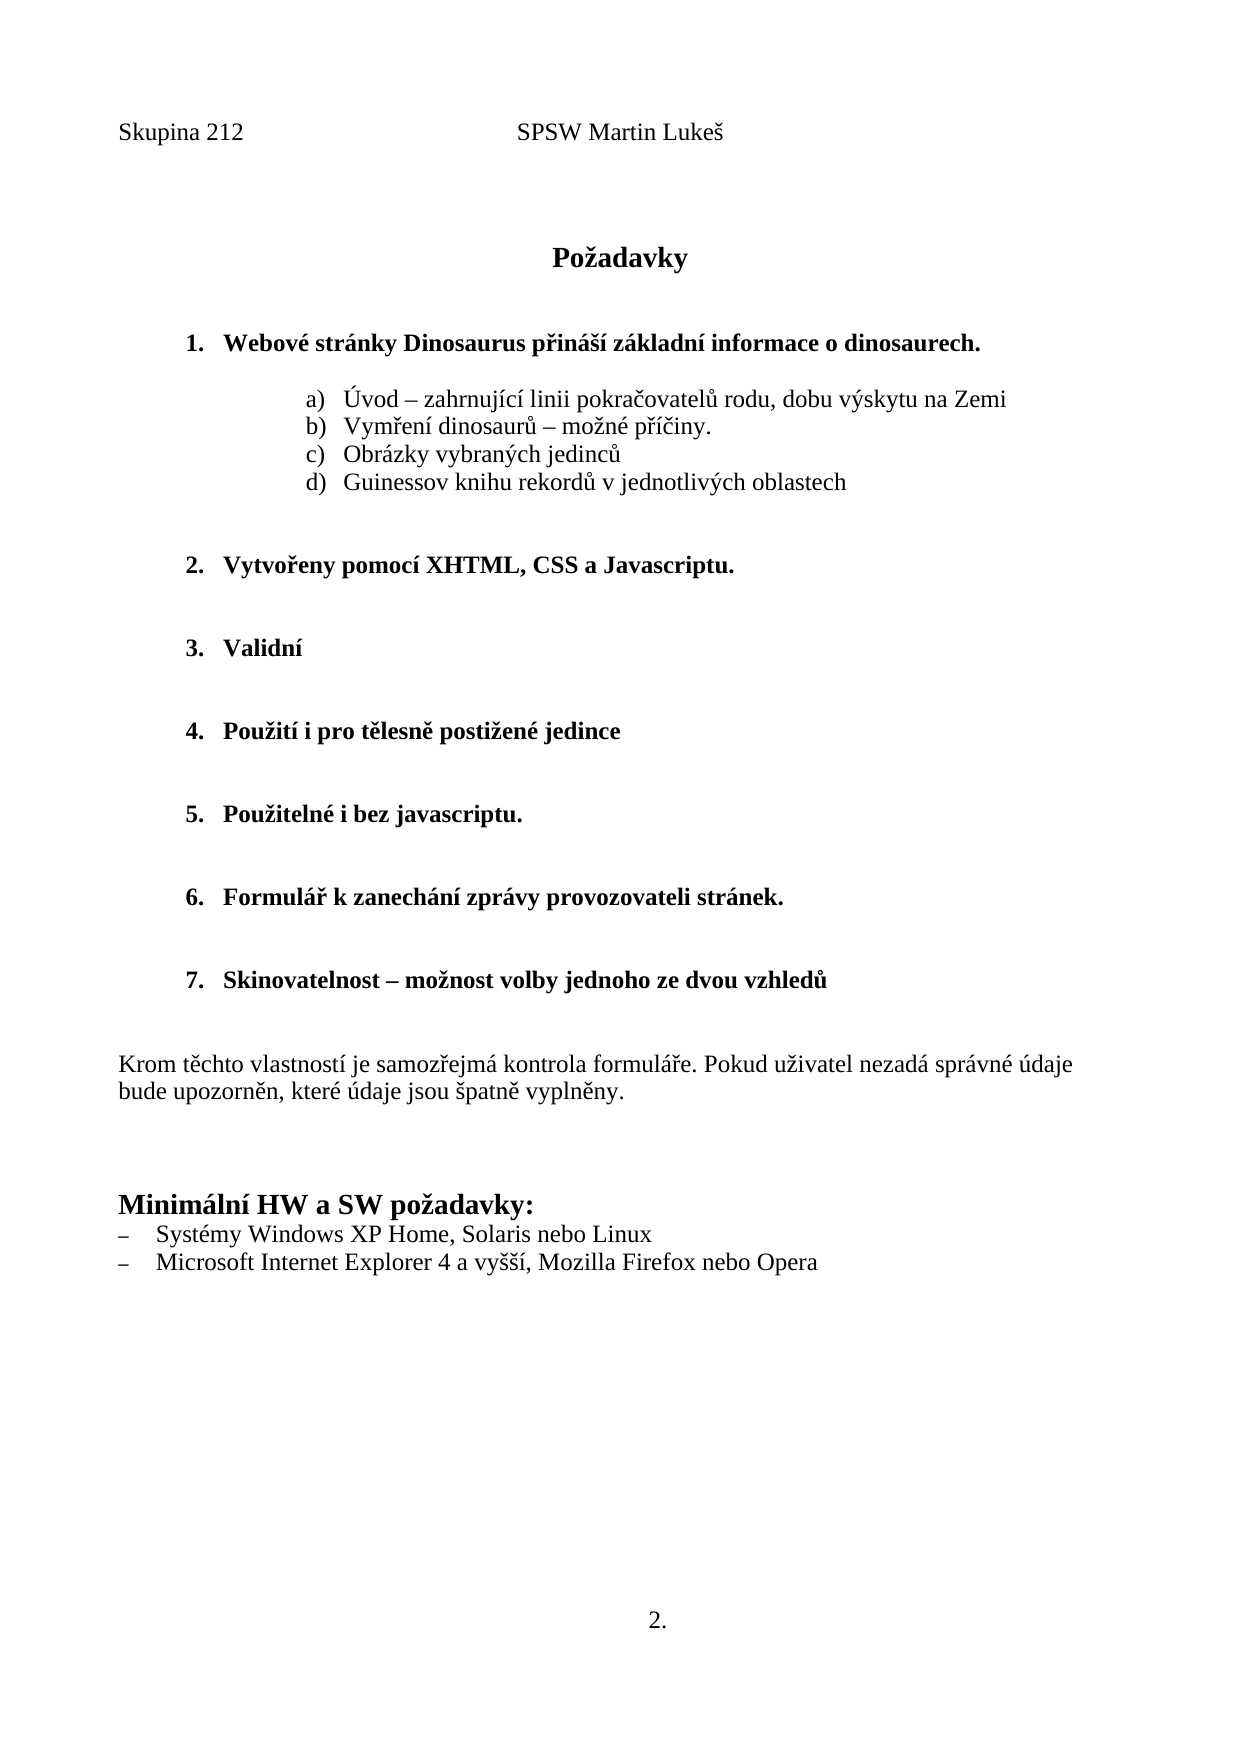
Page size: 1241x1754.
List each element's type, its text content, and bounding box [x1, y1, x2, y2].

list Použitelné i bez javascriptu. [185, 800, 1122, 828]
text Krom těchto vlastností je samozřejmá kontrola formuláře. Pokud uživatel nezadá správné údaje bude upozorněn, které údaje jsou špatně vyplněny. [118, 1050, 1122, 1105]
list Skinovatelnost – možnost volby jednoho ze dvou vzhledů [185, 967, 1122, 994]
list Použití i pro tělesně postižené jedince [185, 717, 1122, 745]
list Formulář k zanechání zprávy provozovateli stránek. [185, 883, 1122, 911]
list Vytvořeny pomocí XHTML, CSS a Javascriptu. [185, 551, 1122, 579]
text Minimální HW a SW požadavky: [118, 1188, 1122, 1221]
list Validní [185, 634, 1122, 662]
list Guinessov knihu rekordů v jednotlivých oblastech [306, 468, 1122, 496]
list Systémy Windows XP Home, Solaris nebo Linux [118, 1221, 1122, 1248]
list Microsoft Internet Explorer 4 a vyšší, Mozilla Firefox nebo Opera [118, 1248, 1122, 1276]
list Webové stránky Dinosaurus přináší základní informace o dinosaurech. [185, 329, 1122, 357]
list Úvod – zahrnující linii pokračovatelů rodu, dobu výskytu na Zemi [306, 385, 1122, 412]
list Vymření dinosaurů – možné příčiny. [306, 412, 1122, 440]
text Požadavky [118, 242, 1122, 274]
list Obrázky vybraných jedinců [306, 440, 1122, 468]
